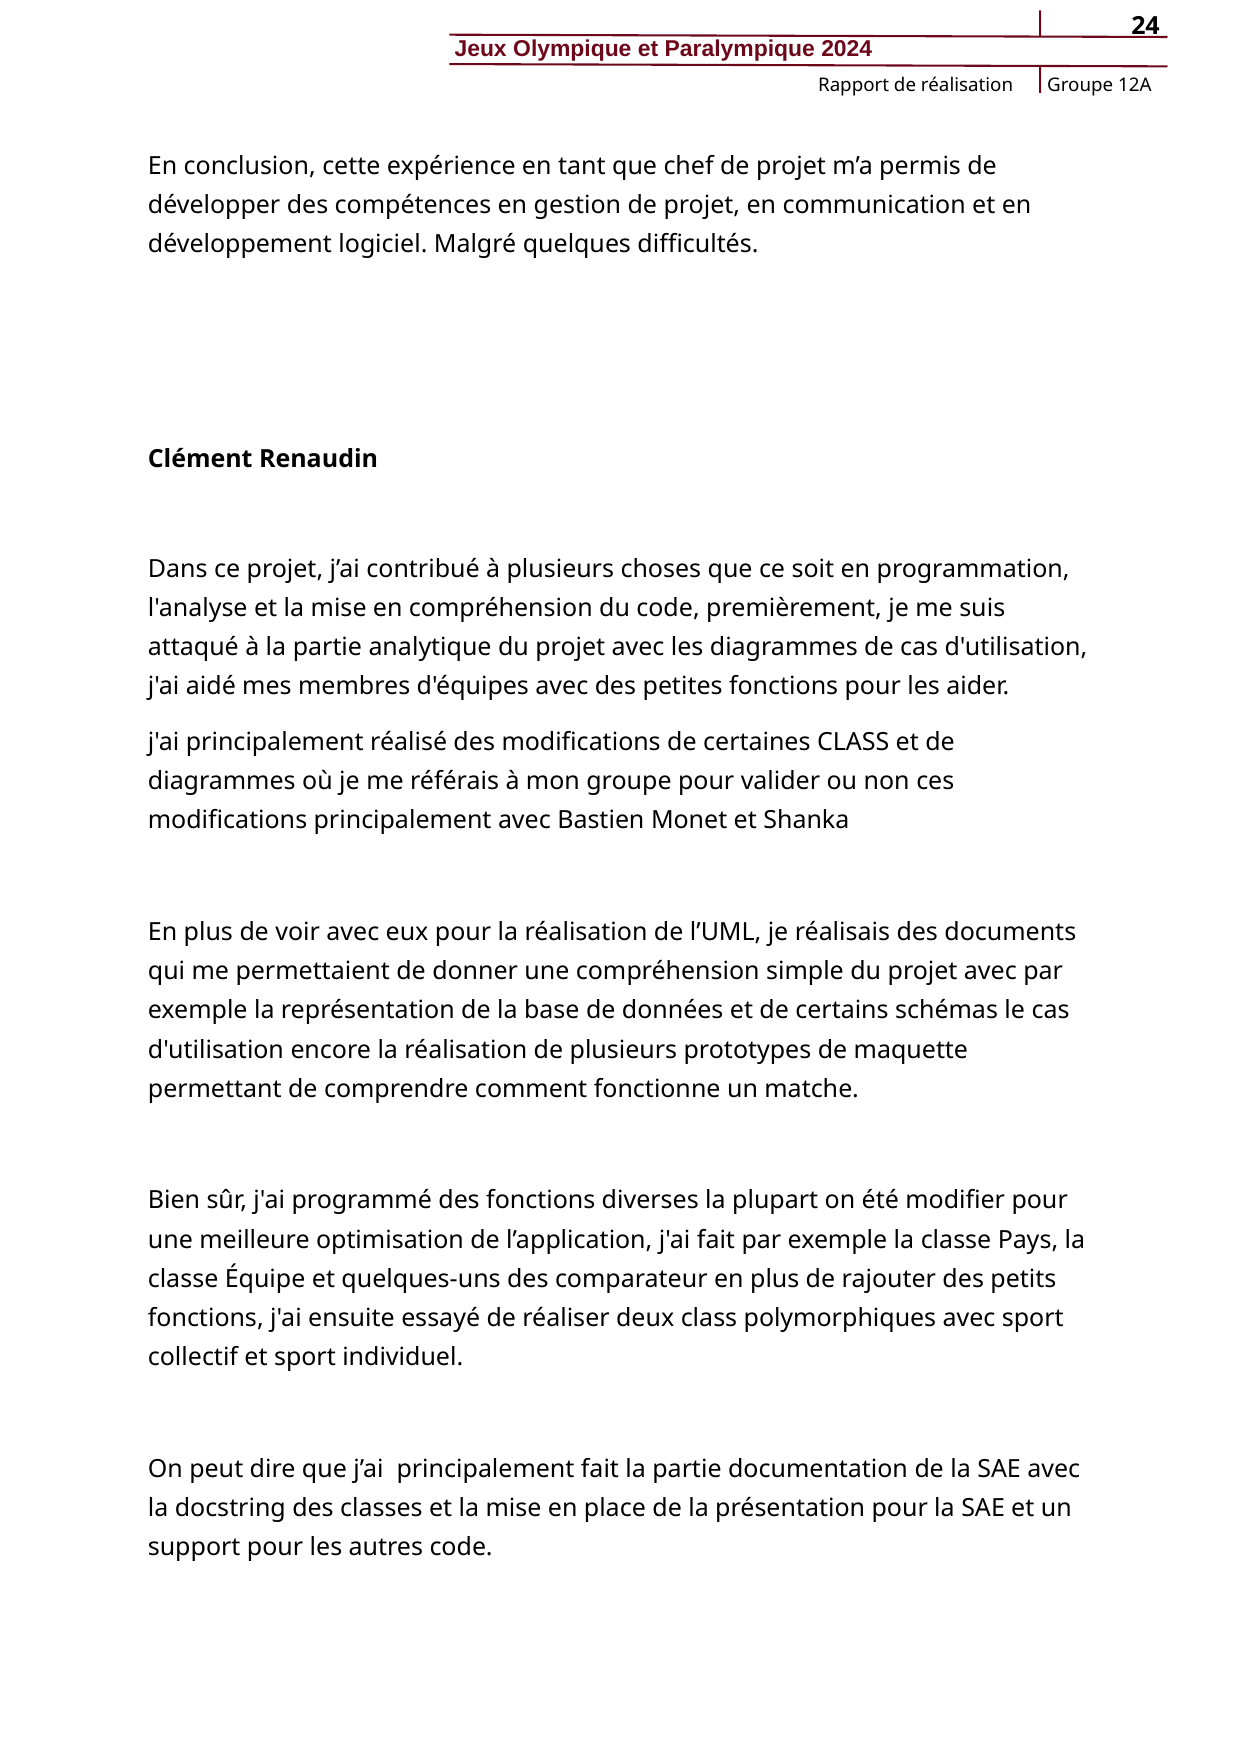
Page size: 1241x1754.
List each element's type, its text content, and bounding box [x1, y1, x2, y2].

text On peut dire que j’ai principalement fait la partie documentation de la SAE avec la docstring des classes et la mise en place de la présentation pour la SAE et un support pour les autres code. [148, 1451, 1093, 1563]
text Bien sûr, j'ai programmé des fonctions diverses la plupart on été modifier pour une meilleure optimisation de l’application, j'ai fait par exemple la classe Pays, la classe Équipe et quelques-uns des comparateur en plus de rajouter des petits fonctions, j'ai ensuite essayé de réaliser deux class polymorphiques avec sport collectif et sport individuel. [148, 1182, 1093, 1373]
text En plus de voir avec eux pour la réalisation de l’UML, je réalisais des documents qui me permettaient de donner une compréhension simple du projet avec par exemple la représentation de la base de données et de certains schémas le cas d'utilisation encore la réalisation de plusieurs prototypes de maquette permettant de comprendre comment fonctionne un matche. [148, 914, 1093, 1104]
text En conclusion, cette expérience en tant que chef de projet m’a permis de développer des compétences en gestion de projet, en communication et en développement logiciel. Malgré quelques difficultés. [148, 148, 1093, 260]
text Clément Renaudin [148, 441, 1093, 475]
text j'ai principalement réalisé des modifications de certaines CLASS et de diagrammes où je me référais à mon groupe pour valider ou non ces modifications principalement avec Bastien Monet et Shanka [148, 724, 1093, 836]
text Dans ce projet, j’ai contribué à plusieurs choses que ce soit en programmation, l'analyse et la mise en compréhension du code, premièrement, je me suis attaqué à la partie analytique du projet avec les diagrammes de cas d'utilisation, j'ai aidé mes membres d'équipes avec des petites fonctions pour les aider. [148, 551, 1093, 702]
